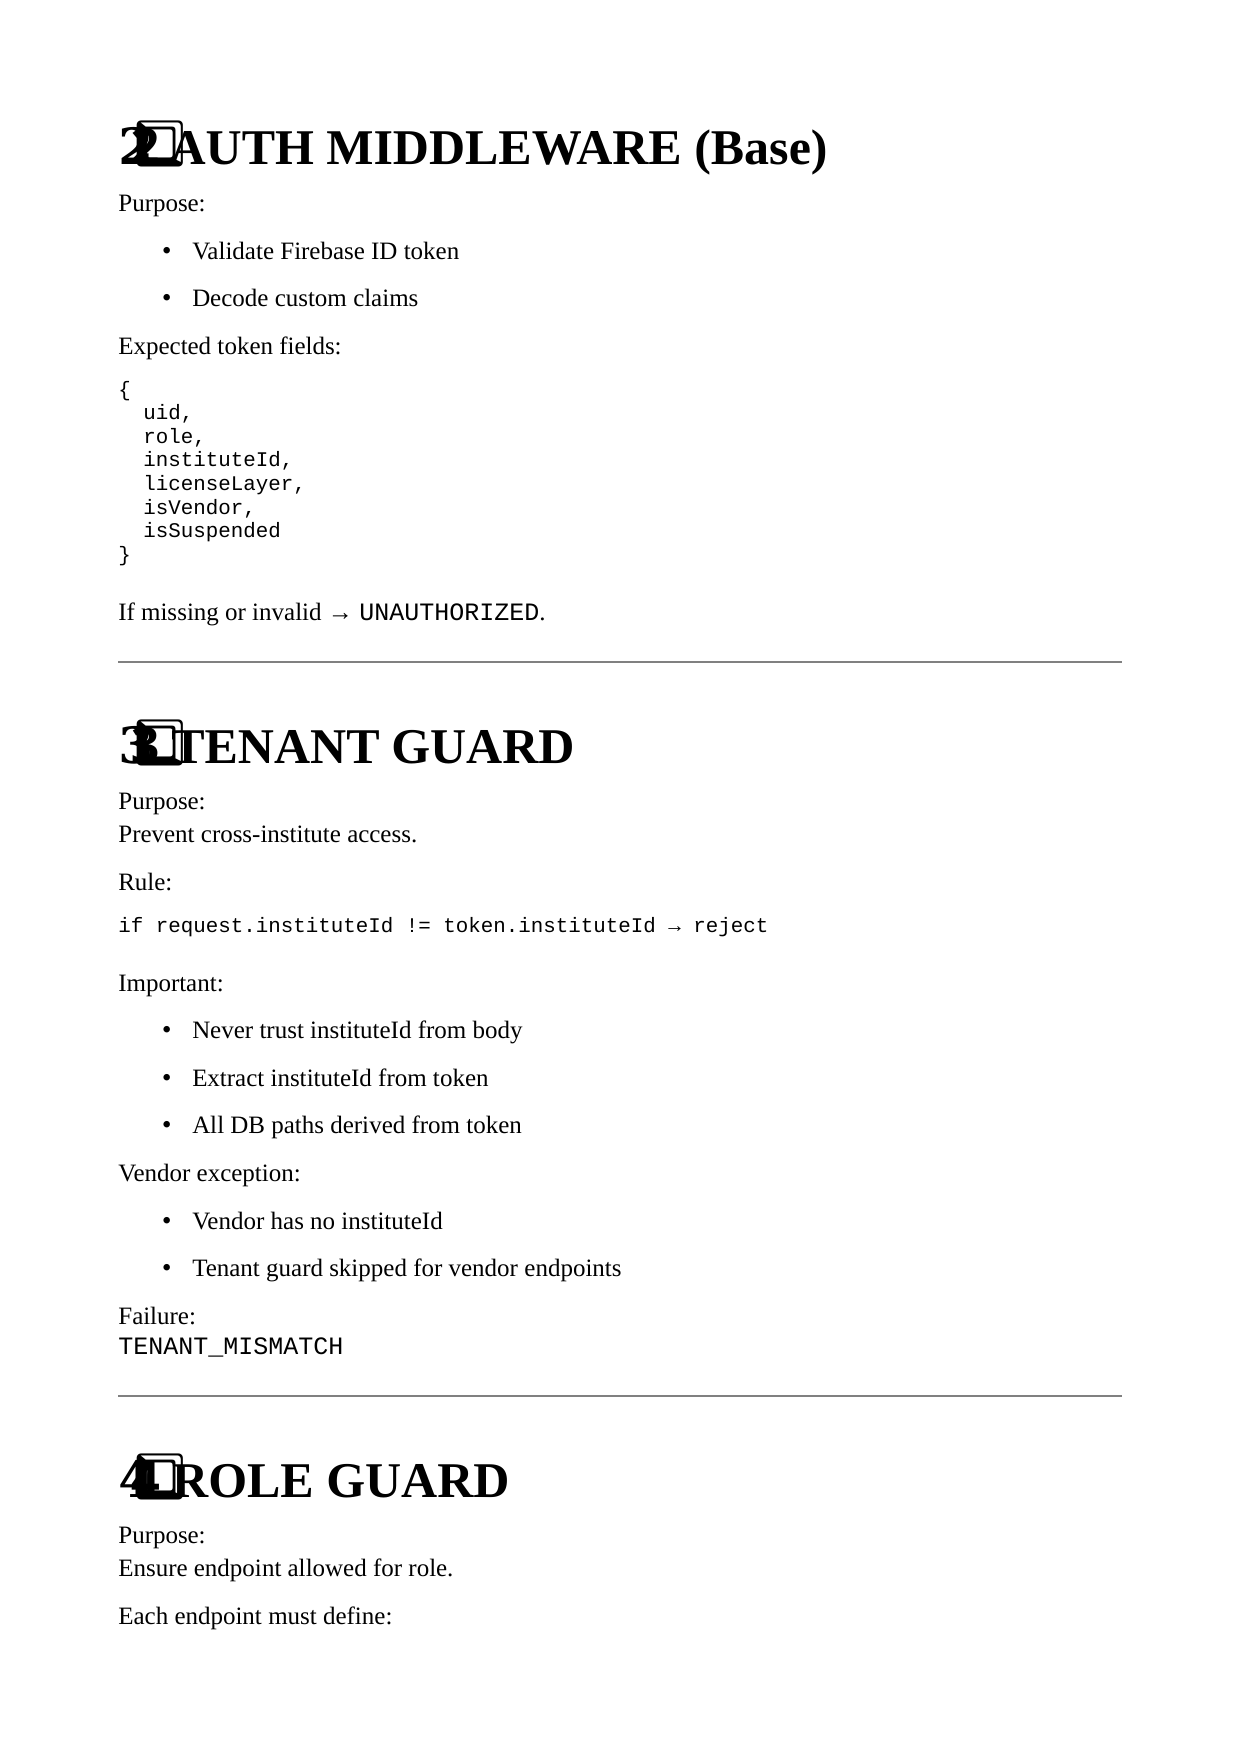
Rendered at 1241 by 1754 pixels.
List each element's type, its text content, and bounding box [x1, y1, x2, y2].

text isSuspended [118, 520, 1122, 544]
text Important: [118, 968, 1122, 997]
text uid, [118, 402, 1122, 426]
text Each endpoint must define: [118, 1601, 1122, 1630]
text licenseLayer, [118, 473, 1122, 497]
text if request.instituteId != token.instituteId → reject [118, 915, 1122, 938]
list Validate Firebase ID token [162, 236, 1122, 264]
text isVendor, [118, 497, 1122, 520]
list Tenant guard skipped for vendor endpoints [162, 1253, 1122, 1282]
text { [118, 378, 1122, 402]
text Expected token fields: [118, 331, 1122, 360]
text Failure: TENANT_MISMATCH [118, 1301, 1122, 1362]
list Decode custom claims [162, 283, 1122, 312]
subtitle 🔐 2️⃣ AUTH MIDDLEWARE (Base) [118, 118, 1122, 176]
text Vendor exception: [118, 1158, 1122, 1187]
list Never trust instituteId from body [162, 1015, 1122, 1044]
text instituteId, [118, 449, 1122, 473]
text Rule: [118, 867, 1122, 896]
subtitle 🏢 3️⃣ TENANT GUARD [118, 716, 1122, 774]
list All DB paths derived from token [162, 1111, 1122, 1139]
text Purpose: [118, 188, 1122, 217]
text If missing or invalid → UNAUTHORIZED. [118, 597, 1122, 628]
text Purpose: Ensure endpoint allowed for role. [118, 1520, 1122, 1582]
list Vendor has no instituteId [162, 1206, 1122, 1234]
text role, [118, 426, 1122, 449]
text Purpose: Prevent cross-institute access. [118, 786, 1122, 848]
list Extract instituteId from token [162, 1063, 1122, 1092]
text } [118, 544, 1122, 568]
subtitle 👥 4️⃣ ROLE GUARD [118, 1450, 1122, 1508]
